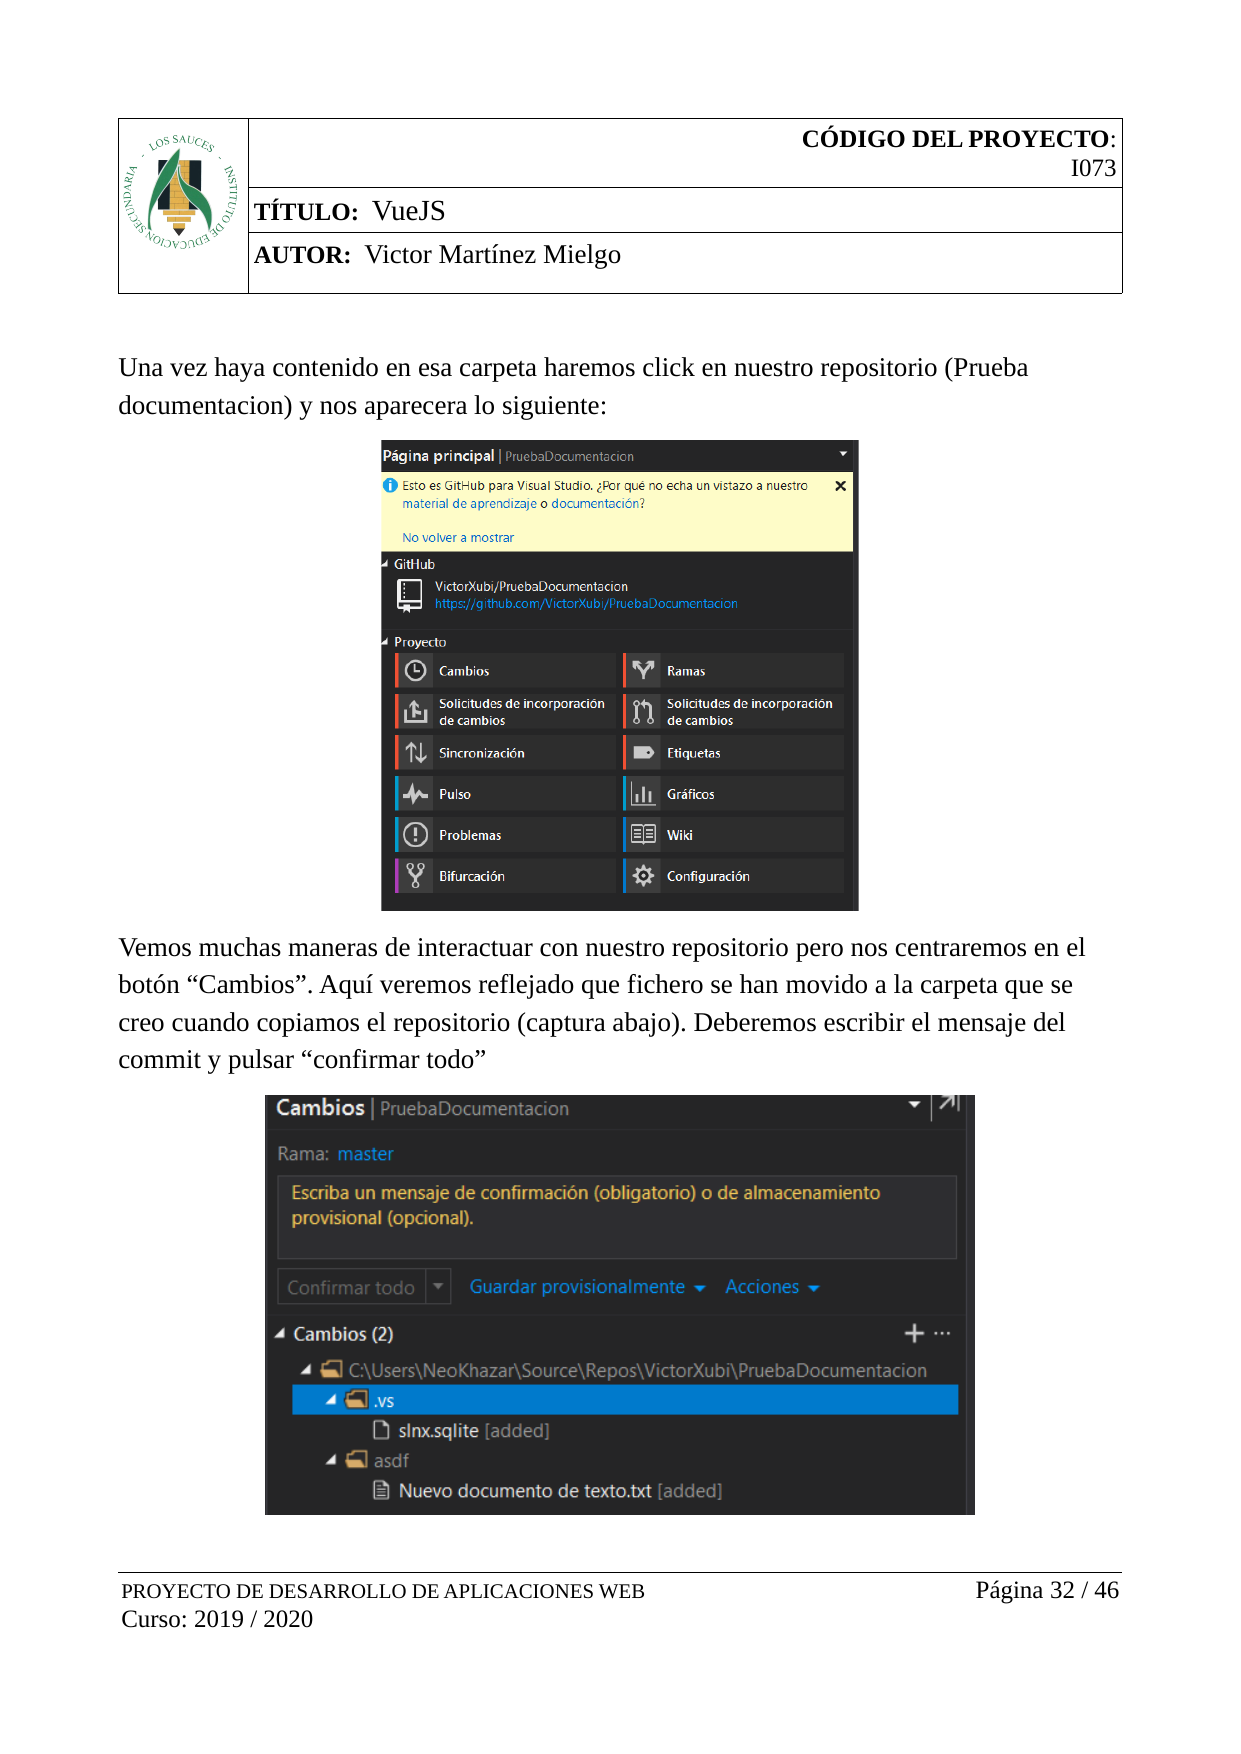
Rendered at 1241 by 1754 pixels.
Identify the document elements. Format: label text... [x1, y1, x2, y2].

text Vemos muchas maneras de interactuar con nuestro repositorio pero nos centraremos en el botón “Cambios”. Aquí veremos reflejado que fichero se han movido a la carpeta que se creo cuando copiamos el repositorio (captura abajo). Deberemos escribir el mensaje del commit y pulsar “confirmar todo” [118, 931, 1122, 1074]
picture [381, 440, 859, 911]
picture [112, 123, 254, 257]
picture [265, 1095, 975, 1515]
text Una vez haya contenido en esa carpeta haremos click en nuestro repositorio (Prueba documentacion) y nos aparecera lo siguiente: [118, 351, 1122, 420]
